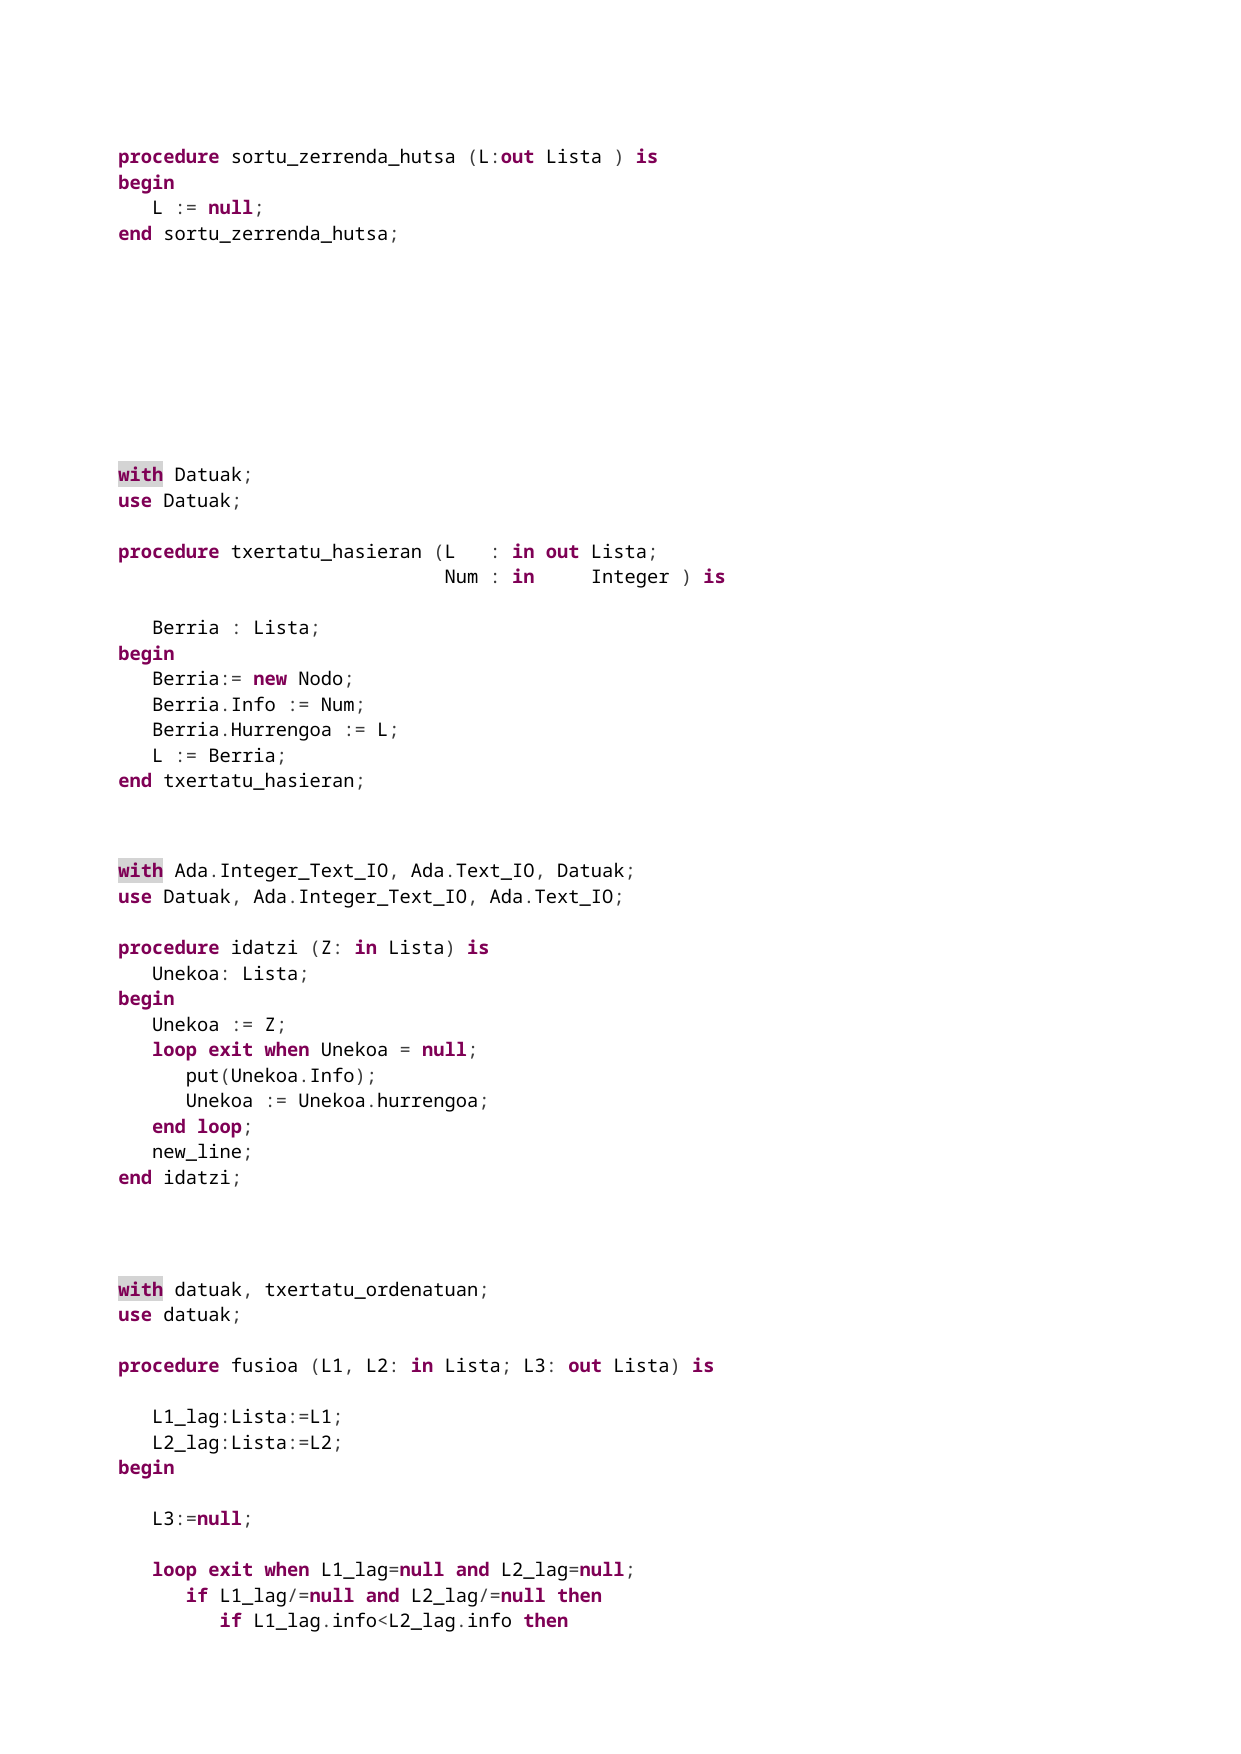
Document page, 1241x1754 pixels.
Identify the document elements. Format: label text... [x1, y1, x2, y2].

text loop exit when Unekoa = null; [118, 1036, 1122, 1062]
text with Datuak; [118, 461, 1122, 487]
text Num : in Integer ) is [118, 563, 1122, 589]
text Unekoa := Unekoa.hurrengoa; [118, 1087, 1122, 1113]
text end idatzi; [118, 1164, 1122, 1189]
text new_line; [118, 1138, 1122, 1164]
text Berria:= new Nodo; [118, 666, 1122, 691]
text put(Unekoa.Info); [118, 1062, 1122, 1087]
text end sortu_zerrenda_hutsa; [118, 220, 1122, 246]
text begin [118, 640, 1122, 666]
text with Ada.Integer_Text_IO, Ada.Text_IO, Datuak; [118, 858, 1122, 883]
text use Datuak; [118, 487, 1122, 512]
text if L1_lag/=null and L2_lag/=null then [118, 1582, 1122, 1608]
text end txertatu_hasieran; [118, 768, 1122, 793]
text use datuak; [118, 1301, 1122, 1327]
text loop exit when L1_lag=null and L2_lag=null; [118, 1557, 1122, 1582]
text begin [118, 169, 1122, 195]
text procedure sortu_zerrenda_hutsa (L:out Lista ) is [118, 144, 1122, 169]
text begin [118, 1454, 1122, 1480]
text begin [118, 985, 1122, 1011]
text Berria.Info := Num; [118, 691, 1122, 717]
text procedure idatzi (Z: in Lista) is [118, 934, 1122, 960]
text L := Berria; [118, 742, 1122, 768]
text Unekoa: Lista; [118, 960, 1122, 985]
text L1_lag:Lista:=L1; [118, 1403, 1122, 1429]
text if L1_lag.info<L2_lag.info then [118, 1608, 1122, 1633]
text procedure fusioa (L1, L2: in Lista; L3: out Lista) is [118, 1352, 1122, 1378]
text Unekoa := Z; [118, 1011, 1122, 1036]
text end loop; [118, 1113, 1122, 1138]
text Berria.Hurrengoa := L; [118, 717, 1122, 742]
text with datuak, txertatu_ordenatuan; [118, 1276, 1122, 1301]
text L2_lag:Lista:=L2; [118, 1429, 1122, 1454]
text Berria : Lista; [118, 614, 1122, 640]
text L := null; [118, 195, 1122, 220]
text L3:=null; [118, 1506, 1122, 1531]
text procedure txertatu_hasieran (L : in out Lista; [118, 538, 1122, 563]
text use Datuak, Ada.Integer_Text_IO, Ada.Text_IO; [118, 883, 1122, 909]
